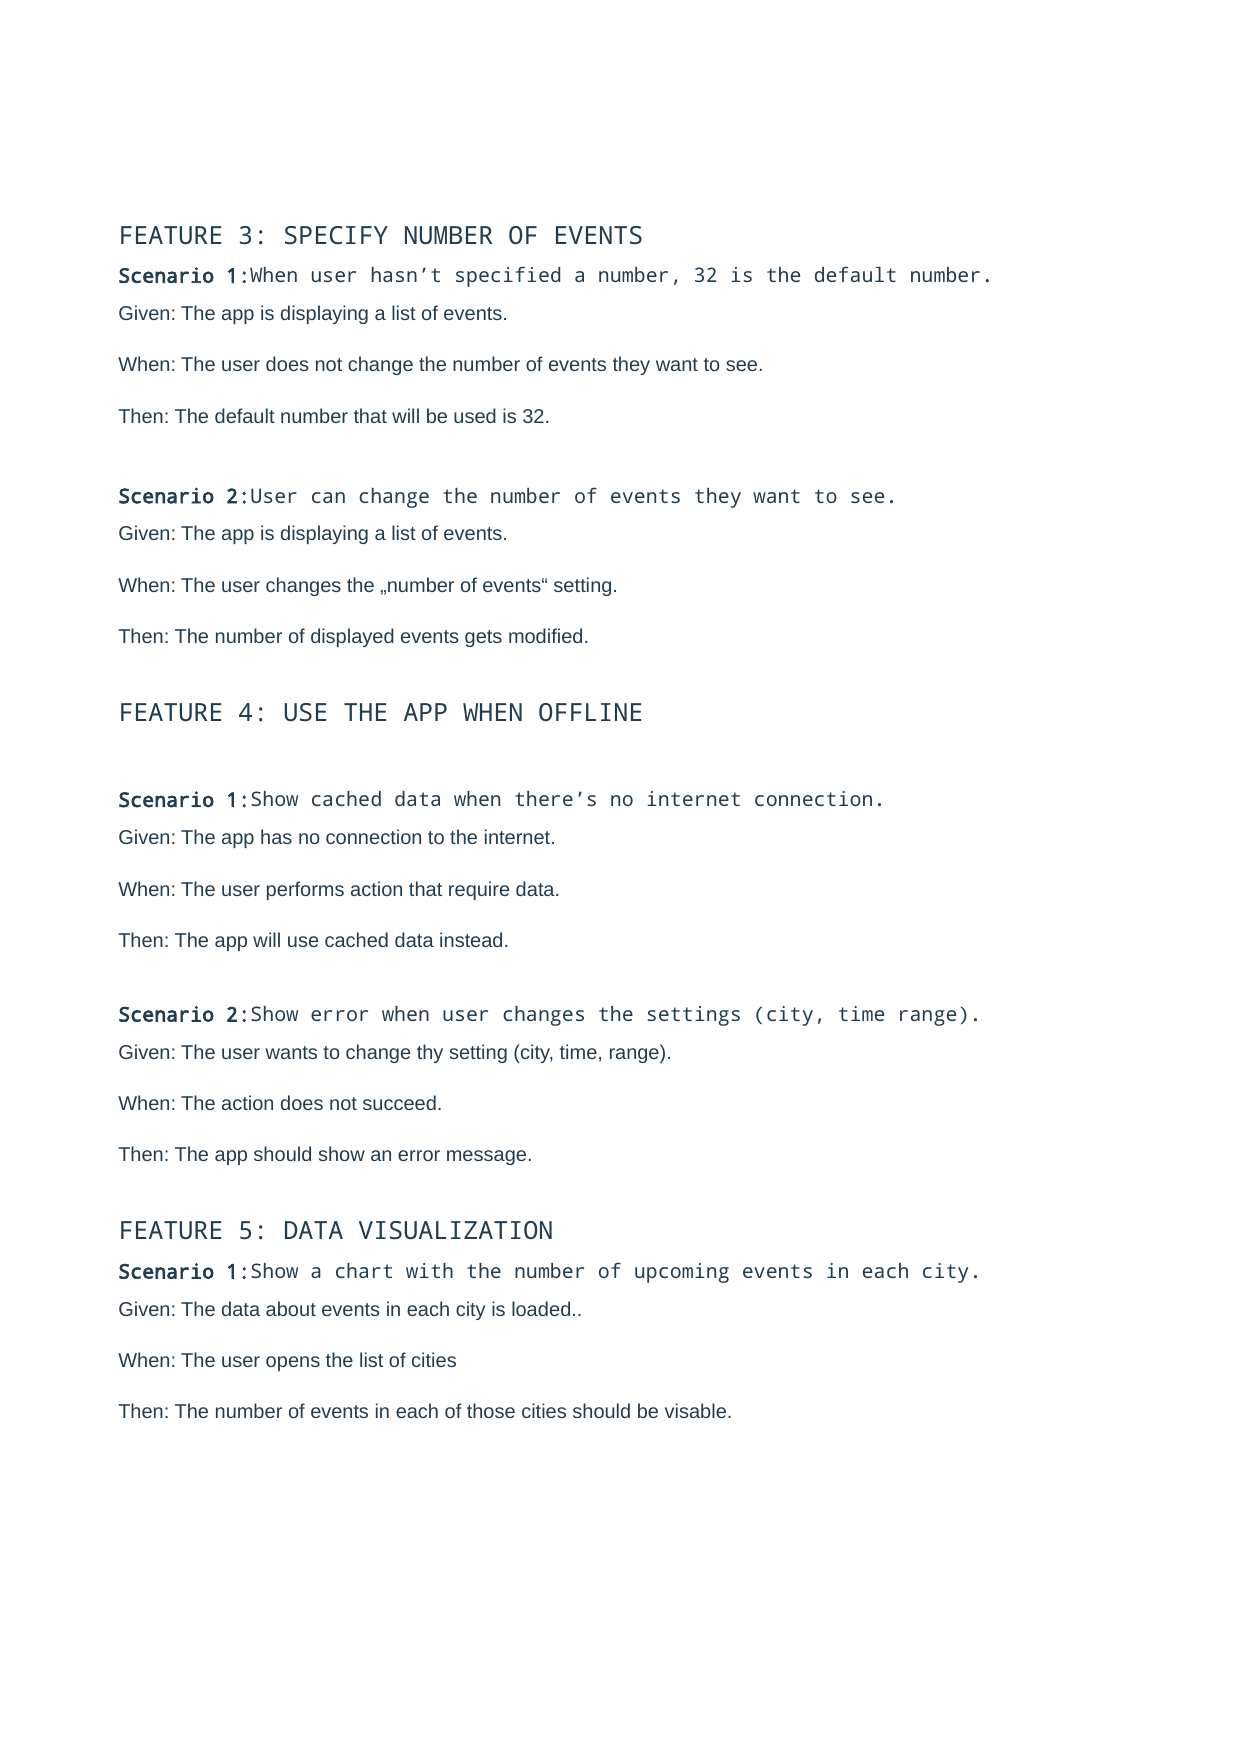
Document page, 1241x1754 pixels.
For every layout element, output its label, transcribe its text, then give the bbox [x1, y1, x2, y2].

text Given: The data about events in each city is loaded.. [118, 1297, 1122, 1320]
text Then: The default number that will be used is 32. [118, 404, 1122, 427]
text Then: The number of displayed events gets modified. [118, 625, 1122, 648]
text Then: The number of events in each of those cities should be visable. [118, 1400, 1122, 1423]
text Given: The app has no connection to the internet. [118, 826, 1122, 849]
text When: The user performs action that require data. [118, 877, 1122, 900]
text When: The user does not change the number of events they want to see. [118, 353, 1122, 376]
text Scenario 2:Show error when user changes the settings (city, time range). [118, 965, 1122, 1026]
text Scenario 1:Show cached data when there’s no internet connection. [118, 745, 1122, 812]
text Given: The app is displaying a list of events. [118, 302, 1122, 325]
text Given: The user wants to change thy setting (city, time, range). [118, 1040, 1122, 1063]
text FEATURE 4: USE THE APP WHEN OFFLINE [118, 698, 1122, 727]
text Given: The app is displaying a list of events. [118, 522, 1122, 545]
text FEATURE 5: DATA VISUALIZATION Scenario 1:Show a chart with the number of upcoming events in each city. [118, 1217, 1122, 1283]
text FEATURE 3: SPECIFY NUMBER OF EVENTS Scenario 1:When user hasn’t specified a number, 32 is the default number. [118, 221, 1122, 288]
text When: The action does not succeed. [118, 1092, 1122, 1115]
text When: The user changes the „number of events“ setting. [118, 573, 1122, 596]
text Scenario 2:User can change the number of events they want to see. [118, 441, 1122, 508]
text Then: The app should show an error message. [118, 1143, 1122, 1166]
text Then: The app will use cached data instead. [118, 928, 1122, 952]
text When: The user opens the list of cities [118, 1349, 1122, 1372]
